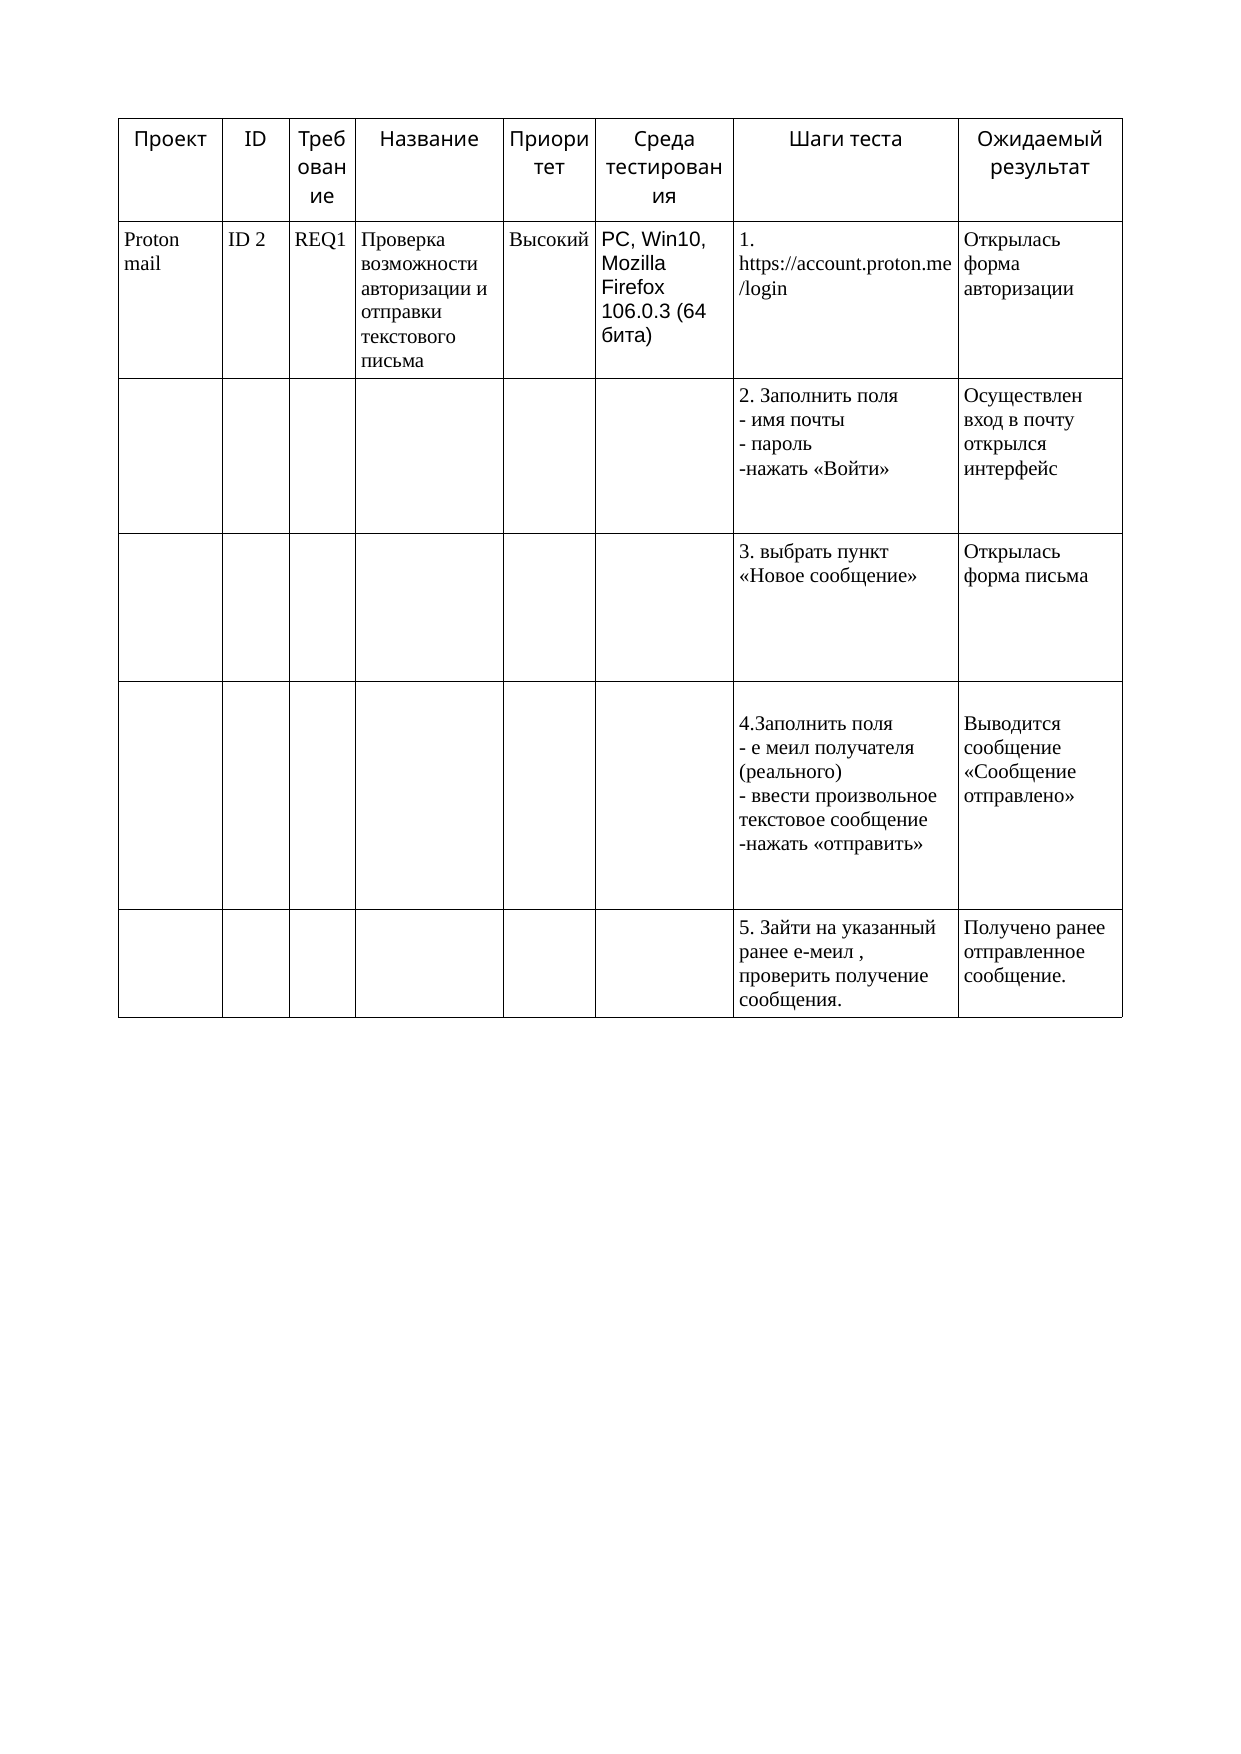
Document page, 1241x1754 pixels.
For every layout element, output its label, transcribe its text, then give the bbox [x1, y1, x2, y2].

table_cell PC, Win10, Mozilla Firefox 106.0.3 (64 бита) [596, 222, 733, 377]
table_cell 3. выбрать пункт «Новое сообщение» [734, 534, 958, 681]
table_cell Получено ранее отправленное сообщение. [959, 910, 1122, 1017]
table_cell [223, 534, 289, 681]
table_cell [119, 910, 222, 1017]
table_cell Осуществлен вход в почту открылся интерфейс [959, 379, 1122, 533]
table_cell [596, 910, 733, 1017]
table_header Ожидаемый результат [959, 119, 1122, 221]
table_cell [290, 379, 355, 533]
table_cell Проверка возможности авторизации и отправки текстового письма [356, 222, 503, 377]
table_header Проект [119, 119, 222, 221]
table_cell [290, 534, 355, 681]
table_cell [596, 534, 733, 681]
table_cell 5. Зайти на указанный ранее е-меил , проверить получение сообщения. [734, 910, 958, 1017]
table_cell [596, 379, 733, 533]
table_cell [596, 682, 733, 909]
table_cell [223, 910, 289, 1017]
table_cell Открылась форма авторизации [959, 222, 1122, 377]
table_cell Выводится сообщение «Сообщение отправлено» [959, 682, 1122, 909]
table_header Требование [290, 119, 355, 221]
table_cell [223, 379, 289, 533]
table_cell 4.Заполнить поля - е меил получателя (реального) - ввести произвольное текстовое сообщение -нажать «отправить» [734, 682, 958, 909]
table_cell [504, 910, 595, 1017]
table_cell 2. Заполнить поля - имя почты - пароль -нажать «Войти» [734, 379, 958, 533]
table_cell [356, 910, 503, 1017]
table_header Название [356, 119, 503, 221]
table_cell Открылась форма письма [959, 534, 1122, 681]
table_cell [504, 682, 595, 909]
table_cell Высокий [504, 222, 595, 377]
table_header Среда тестирования [596, 119, 733, 221]
table_header ID [223, 119, 289, 221]
table_cell [504, 379, 595, 533]
table_header Шаги теста [734, 119, 958, 221]
table_cell [119, 682, 222, 909]
table_cell [223, 682, 289, 909]
table_cell Proton mail [119, 222, 222, 377]
table_cell [119, 534, 222, 681]
table_header Приоритет [504, 119, 595, 221]
table_cell [119, 379, 222, 533]
table_cell 1. https://account.proton.me/login [734, 222, 958, 377]
table_cell [356, 379, 503, 533]
table_cell [504, 534, 595, 681]
table_cell [356, 682, 503, 909]
table_cell [290, 910, 355, 1017]
table_cell REQ1 [290, 222, 355, 377]
table_cell [356, 534, 503, 681]
table_cell ID 2 [223, 222, 289, 377]
table_cell [290, 682, 355, 909]
